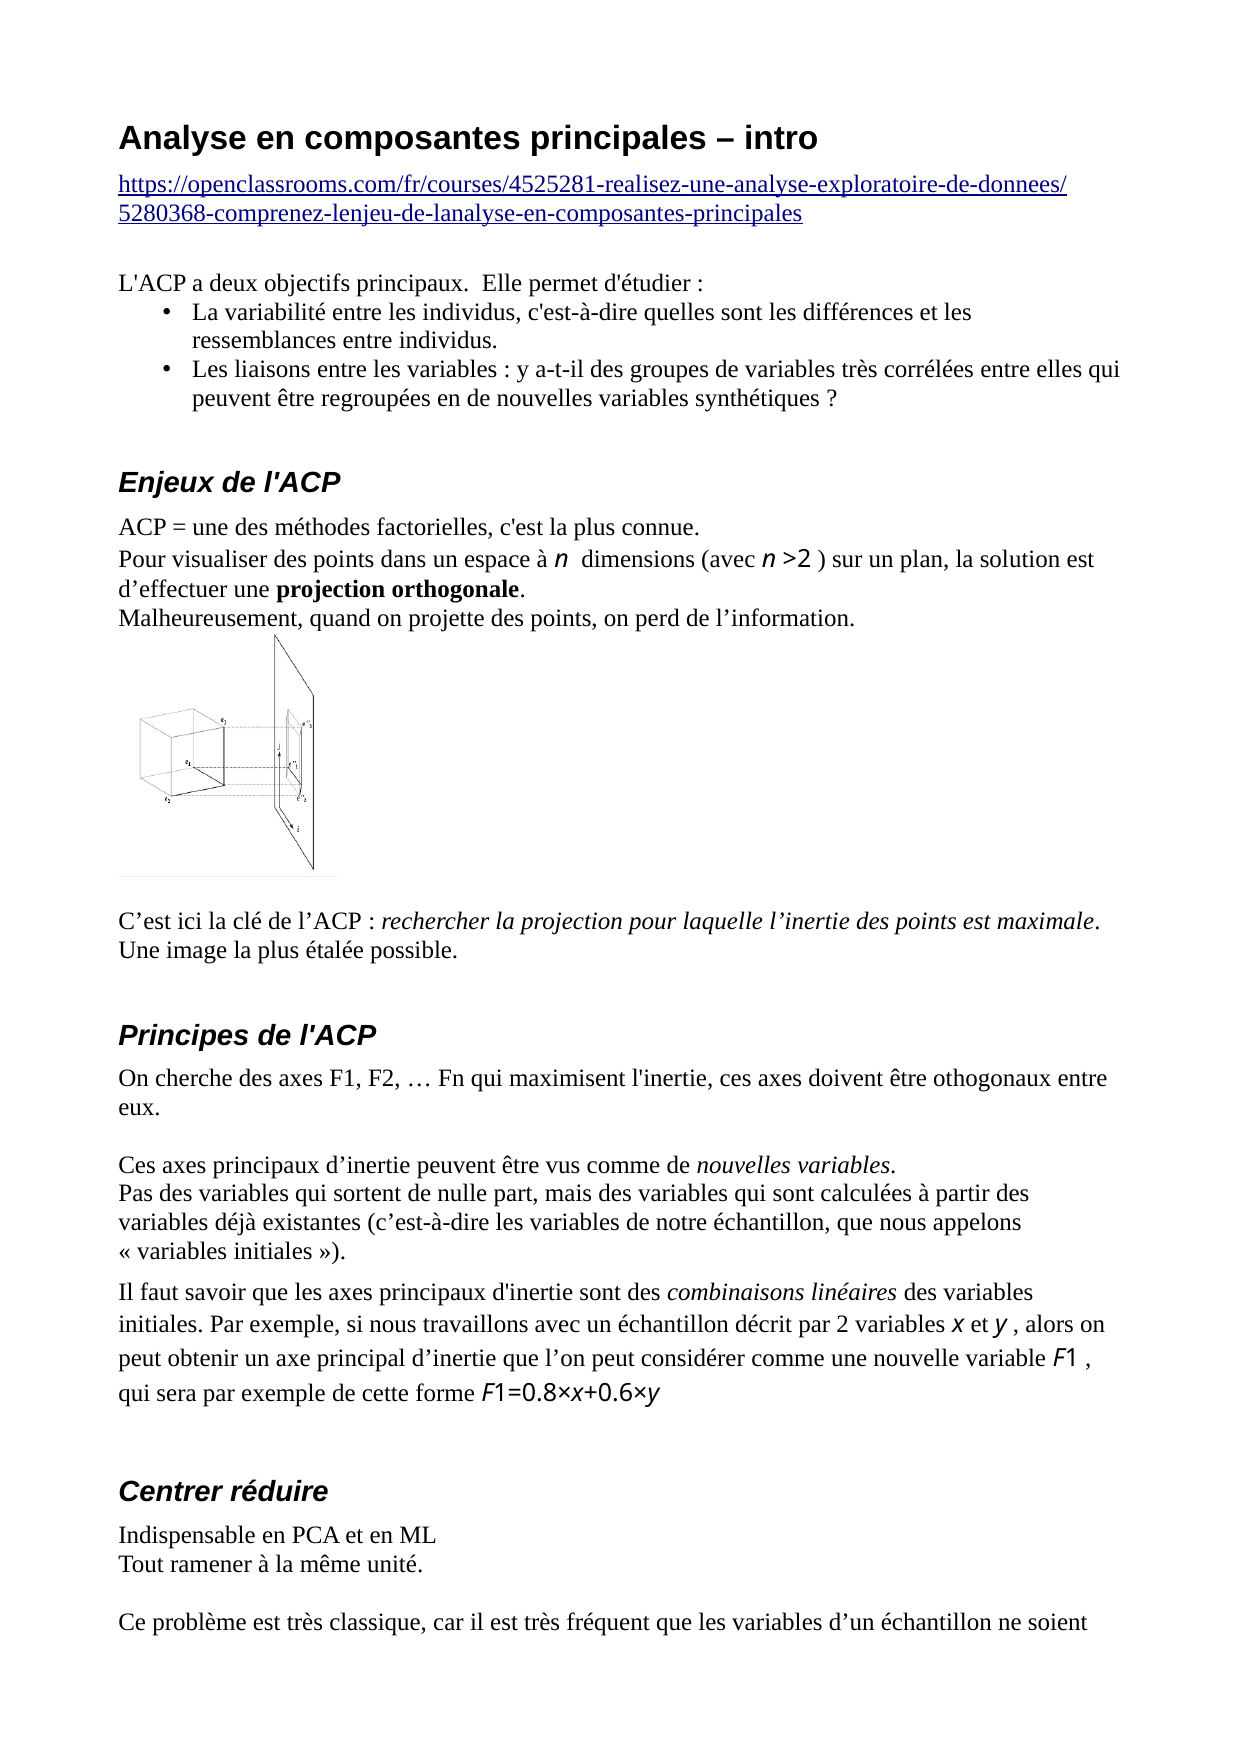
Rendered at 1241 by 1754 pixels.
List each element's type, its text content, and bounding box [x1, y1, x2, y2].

text Ce problème est très classique, car il est très fréquent que les variables d’un échantillon ne soient [118, 1607, 1122, 1636]
text ACP = une des méthodes factorielles, c'est la plus connue. [118, 512, 1122, 540]
text Il faut savoir que les axes principaux d'inertie sont des combinaisons linéaires des variables initiales. Par exemple, si nous travaillons avec un échantillon décrit par 2 variables x et y , alors on peut obtenir un axe principal d’inertie que l’on peut considérer comme une nouvelle variable F1 , qui sera par exemple de cette forme F1=0.8×x+0.6×y [118, 1277, 1122, 1408]
subtitle Enjeux de l'ACP [118, 466, 1122, 499]
text https://openclassrooms.com/fr/courses/4525281-realisez-une-analyse-exploratoire-de-donnees/5280368-comprenez-lenjeu-de-lanalyse-en-composantes-principales [118, 169, 1122, 227]
text L'ACP a deux objectifs principaux. Elle permet d'étudier : [118, 268, 1122, 297]
text Pas des variables qui sortent de nulle part, mais des variables qui sont calculées à partir des variables déjà existantes (c’est-à-dire les variables de notre échantillon, que nous appelons « variables initiales »). [118, 1178, 1122, 1265]
list Les liaisons entre les variables : y a-t-il des groupes de variables très corrélées entre elles qui peuvent être regroupées en de nouvelles variables synthétiques ? [162, 354, 1122, 412]
picture [118, 631, 338, 878]
text Malheureusement, quand on projette des points, on perd de l’information. [118, 603, 1122, 632]
text Ces axes principaux d’inertie peuvent être vus comme de nouvelles variables. [118, 1150, 1122, 1178]
text Une image la plus étalée possible. [118, 935, 1122, 964]
text Indispensable en PCA et en ML [118, 1521, 1122, 1549]
list La variabilité entre les individus, c'est-à-dire quelles sont les différences et les ressemblances entre individus. [162, 297, 1122, 354]
text Tout ramener à la même unité. [118, 1549, 1122, 1578]
subtitle Centrer réduire [118, 1474, 1122, 1508]
subtitle Principes de l'ACP [118, 1017, 1122, 1051]
text On cherche des axes F1, F2, … Fn qui maximisent l'inertie, ces axes doivent être othogonaux entre eux. [118, 1063, 1122, 1121]
subtitle Analyse en composantes principales – intro [118, 118, 1122, 157]
text Pour visualiser des points dans un espace à n dimensions (avec n >2 ) sur un plan, la solution est d’effectuer une projection orthogonale. [118, 540, 1122, 603]
text C’est ici la clé de l’ACP : rechercher la projection pour laquelle l’inertie des points est maximale. [118, 906, 1122, 935]
